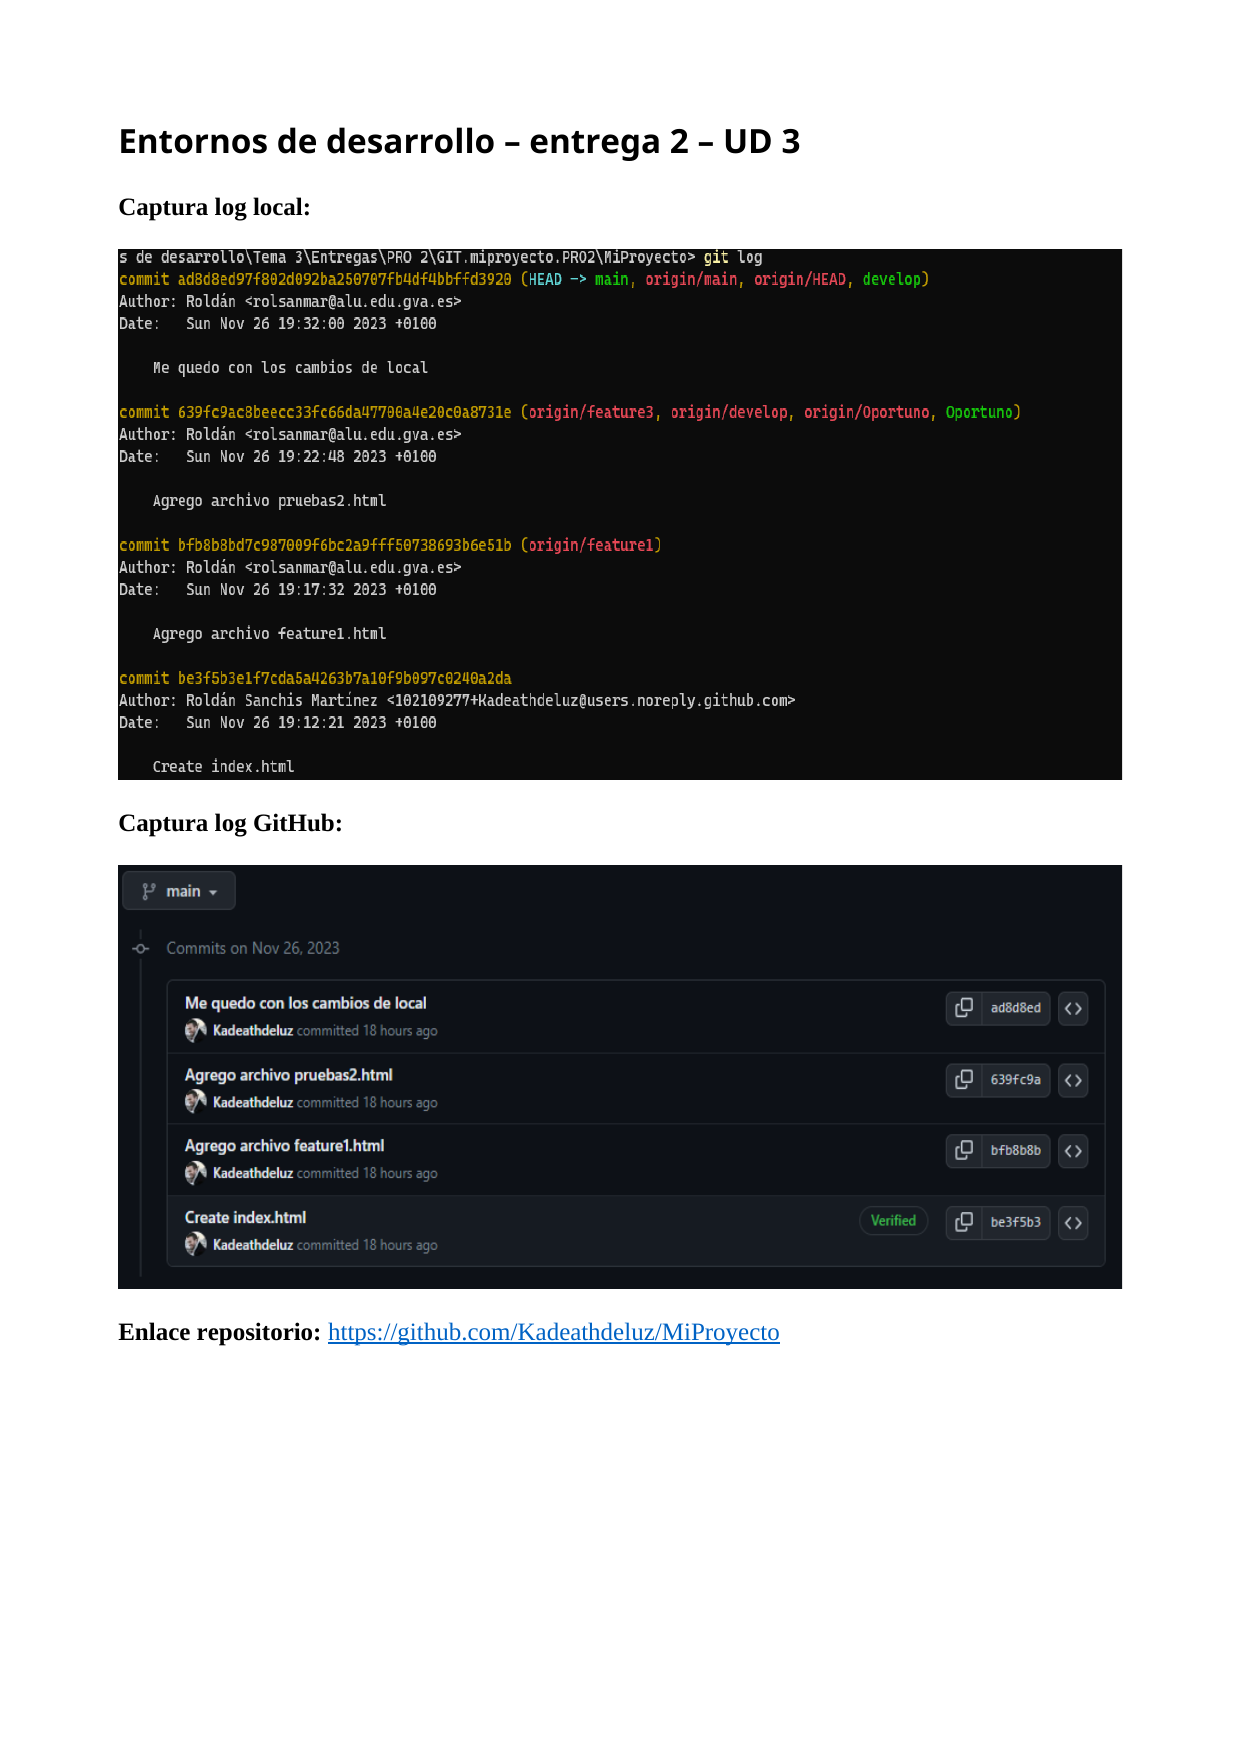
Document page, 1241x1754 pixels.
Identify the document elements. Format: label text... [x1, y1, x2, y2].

text Captura log local: [118, 192, 1122, 221]
text Captura log GitHub: [118, 780, 1122, 837]
text Entornos de desarrollo – entrega 2 – UD 3 [118, 118, 1122, 163]
picture [118, 249, 1123, 780]
picture [118, 865, 1123, 1289]
text Enlace repositorio: https://github.com/Kadeathdeluz/MiProyecto [118, 1289, 1122, 1346]
